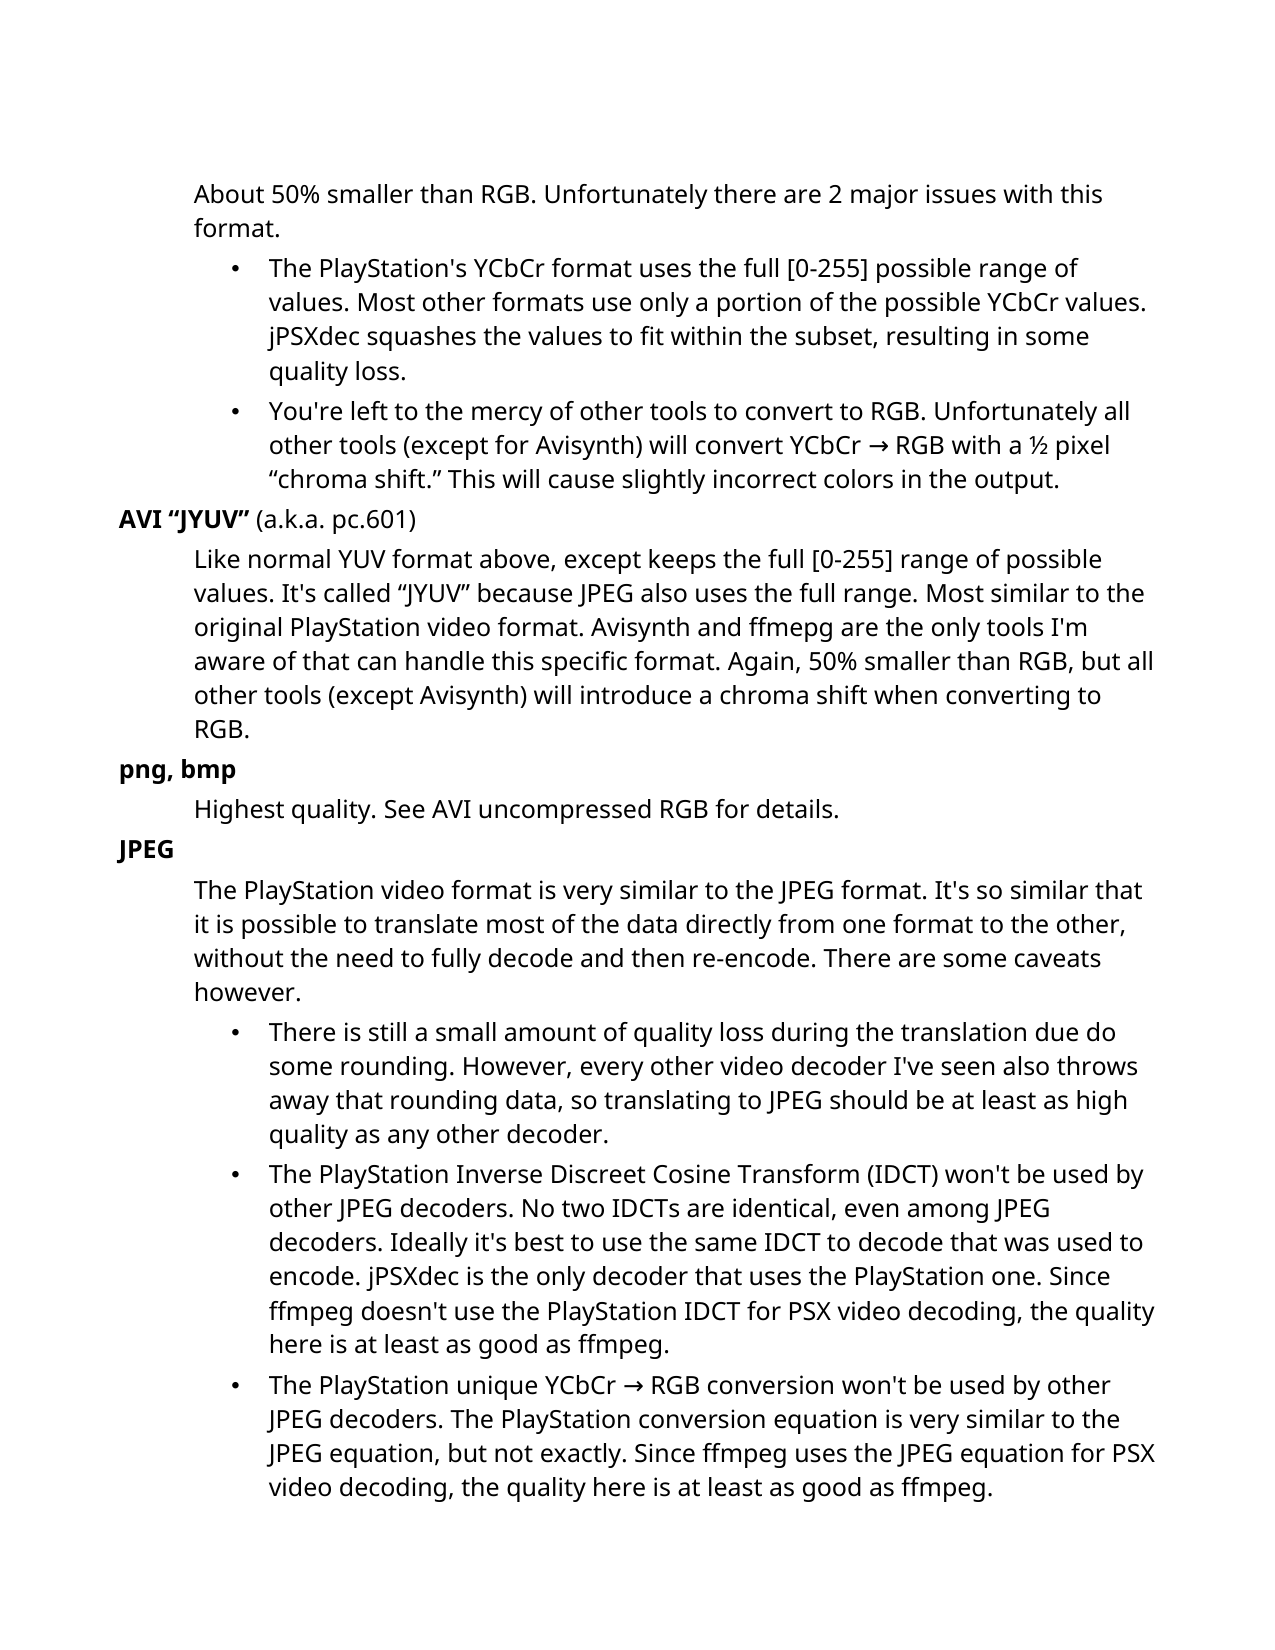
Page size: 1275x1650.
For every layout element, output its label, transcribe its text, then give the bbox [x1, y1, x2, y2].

list There is still a small amount of quality loss during the translation due do some rounding. However, every other video decoder I've seen also throws away that rounding data, so translating to JPEG should be at least as high quality as any other decoder. [231, 1014, 1156, 1151]
text Like normal YUV format above, except keeps the full [0-255] range of possible values. It's called “JYUV” because JPEG also uses the full range. Most similar to the original PlayStation video format. Avisynth and ffmepg are the only tools I'm aware of that can handle this specific format. Again, 50% smaller than RGB, but all other tools (except Avisynth) will introduce a chroma shift when converting to RGB. [193, 542, 1156, 746]
list The PlayStation's YCbCr format uses the full [0-255] possible range of values. Most other formats use only a portion of the possible YCbCr values. jPSXdec squashes the values to fit within the subset, resulting in some quality loss. [231, 251, 1156, 387]
text AVI “JYUV” (a.k.a. pc.601) [118, 501, 1156, 536]
text The PlayStation video format is very similar to the JPEG format. It's so similar that it is possible to translate most of the data directly from one format to the other, without the need to fully decode and then re-encode. There are some caveats however. [193, 872, 1156, 1008]
text About 50% smaller than RGB. Unfortunately there are 2 major issues with this format. [193, 177, 1156, 245]
text JPEG [118, 832, 1156, 866]
text png, bmp [118, 752, 1156, 786]
text Highest quality. See AVI uncompressed RGB for details. [193, 792, 1156, 826]
list The PlayStation unique YCbCr → RGB conversion won't be used by other JPEG decoders. The PlayStation conversion equation is very similar to the JPEG equation, but not exactly. Since ffmpeg uses the JPEG equation for PSX video decoding, the quality here is at least as good as ffmpeg. [231, 1367, 1156, 1503]
list You're left to the mercy of other tools to convert to RGB. Unfortunately all other tools (except for Avisynth) will convert YCbCr → RGB with a ½ pixel “chroma shift.” This will cause slightly incorrect colors in the output. [231, 393, 1156, 495]
list The PlayStation Inverse Discreet Cosine Transform (IDCT) won't be used by other JPEG decoders. No two IDCTs are identical, even among JPEG decoders. Ideally it's best to use the same IDCT to decode that was used to encode. jPSXdec is the only decoder that uses the PlayStation one. Since ffmpeg doesn't use the PlayStation IDCT for PSX video decoding, the quality here is at least as good as ffmpeg. [231, 1157, 1156, 1361]
